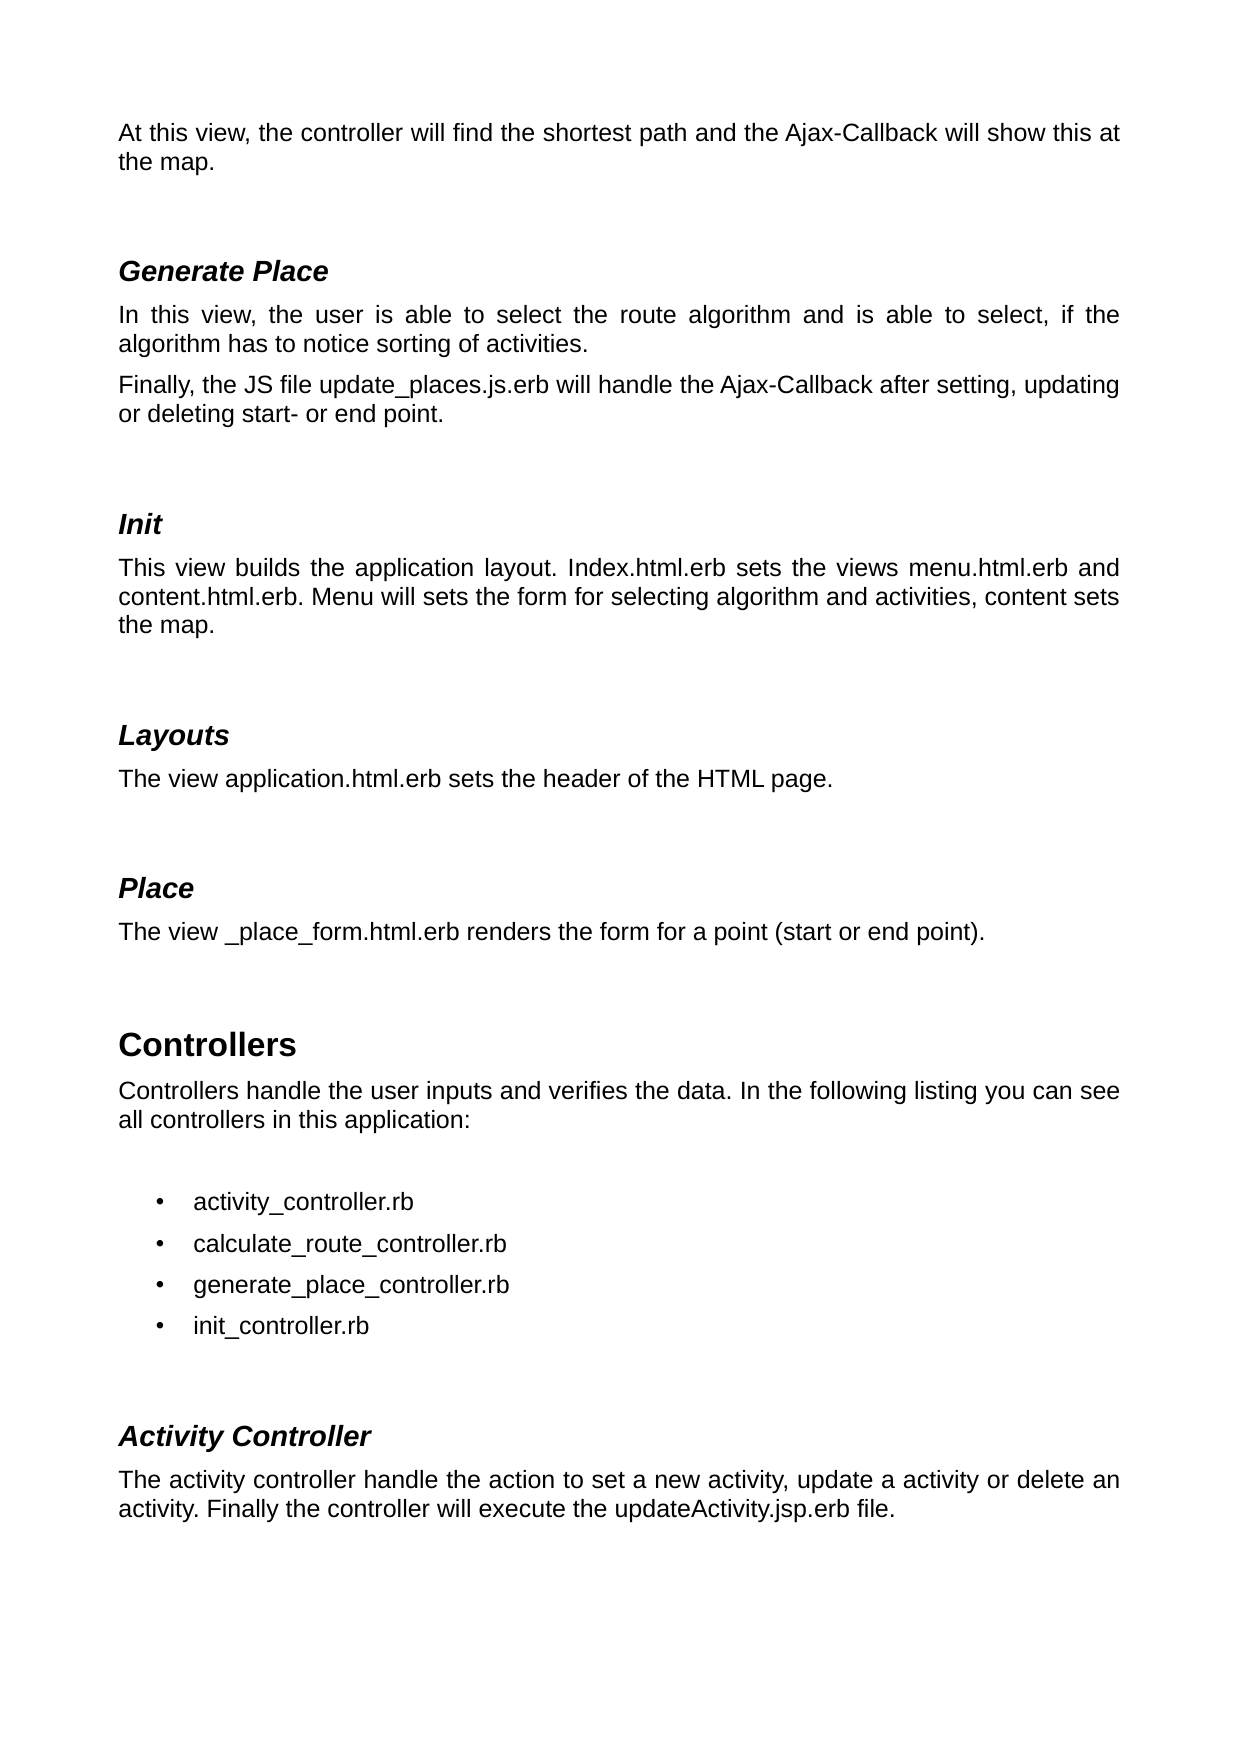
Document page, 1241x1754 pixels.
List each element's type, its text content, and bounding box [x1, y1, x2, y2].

subtitle Generate Place [118, 254, 1122, 288]
text The activity controller handle the action to set a new activity, update a activity or delete an activity. Finally the controller will execute the updateActivity.jsp.erb file. [118, 1465, 1122, 1522]
list generate_place_controller.rb [156, 1270, 1122, 1299]
text Controllers handle the user inputs and verifies the data. In the following listing you can see all controllers in this application: [118, 1076, 1122, 1133]
subtitle Place [118, 871, 1122, 905]
list calculate_route_controller.rb [156, 1228, 1122, 1257]
text Finally, the JS file update_places.js.erb will handle the Ajax-Callback after setting, updating or deleting start- or end point. [118, 370, 1122, 428]
text In this view, the user is able to select the route algorithm and is able to select, if the algorithm has to notice sorting of activities. [118, 300, 1122, 358]
subtitle Activity Controller [118, 1419, 1122, 1452]
subtitle Controllers [118, 1025, 1122, 1063]
text The view application.html.erb sets the header of the HTML page. [118, 764, 1122, 792]
list activity_controller.rb [156, 1187, 1122, 1216]
text The view _place_form.html.erb renders the form for a point (start or end point). [118, 917, 1122, 946]
subtitle Init [118, 507, 1122, 540]
subtitle Layouts [118, 718, 1122, 751]
text This view builds the application layout. Index.html.erb sets the views menu.html.erb and content.html.erb. Menu will sets the form for selecting algorithm and activities, content sets the map. [118, 553, 1122, 639]
text At this view, the controller will find the shortest path and the Ajax-Callback will show this at the map. [118, 118, 1122, 176]
list init_controller.rb [156, 1311, 1122, 1340]
